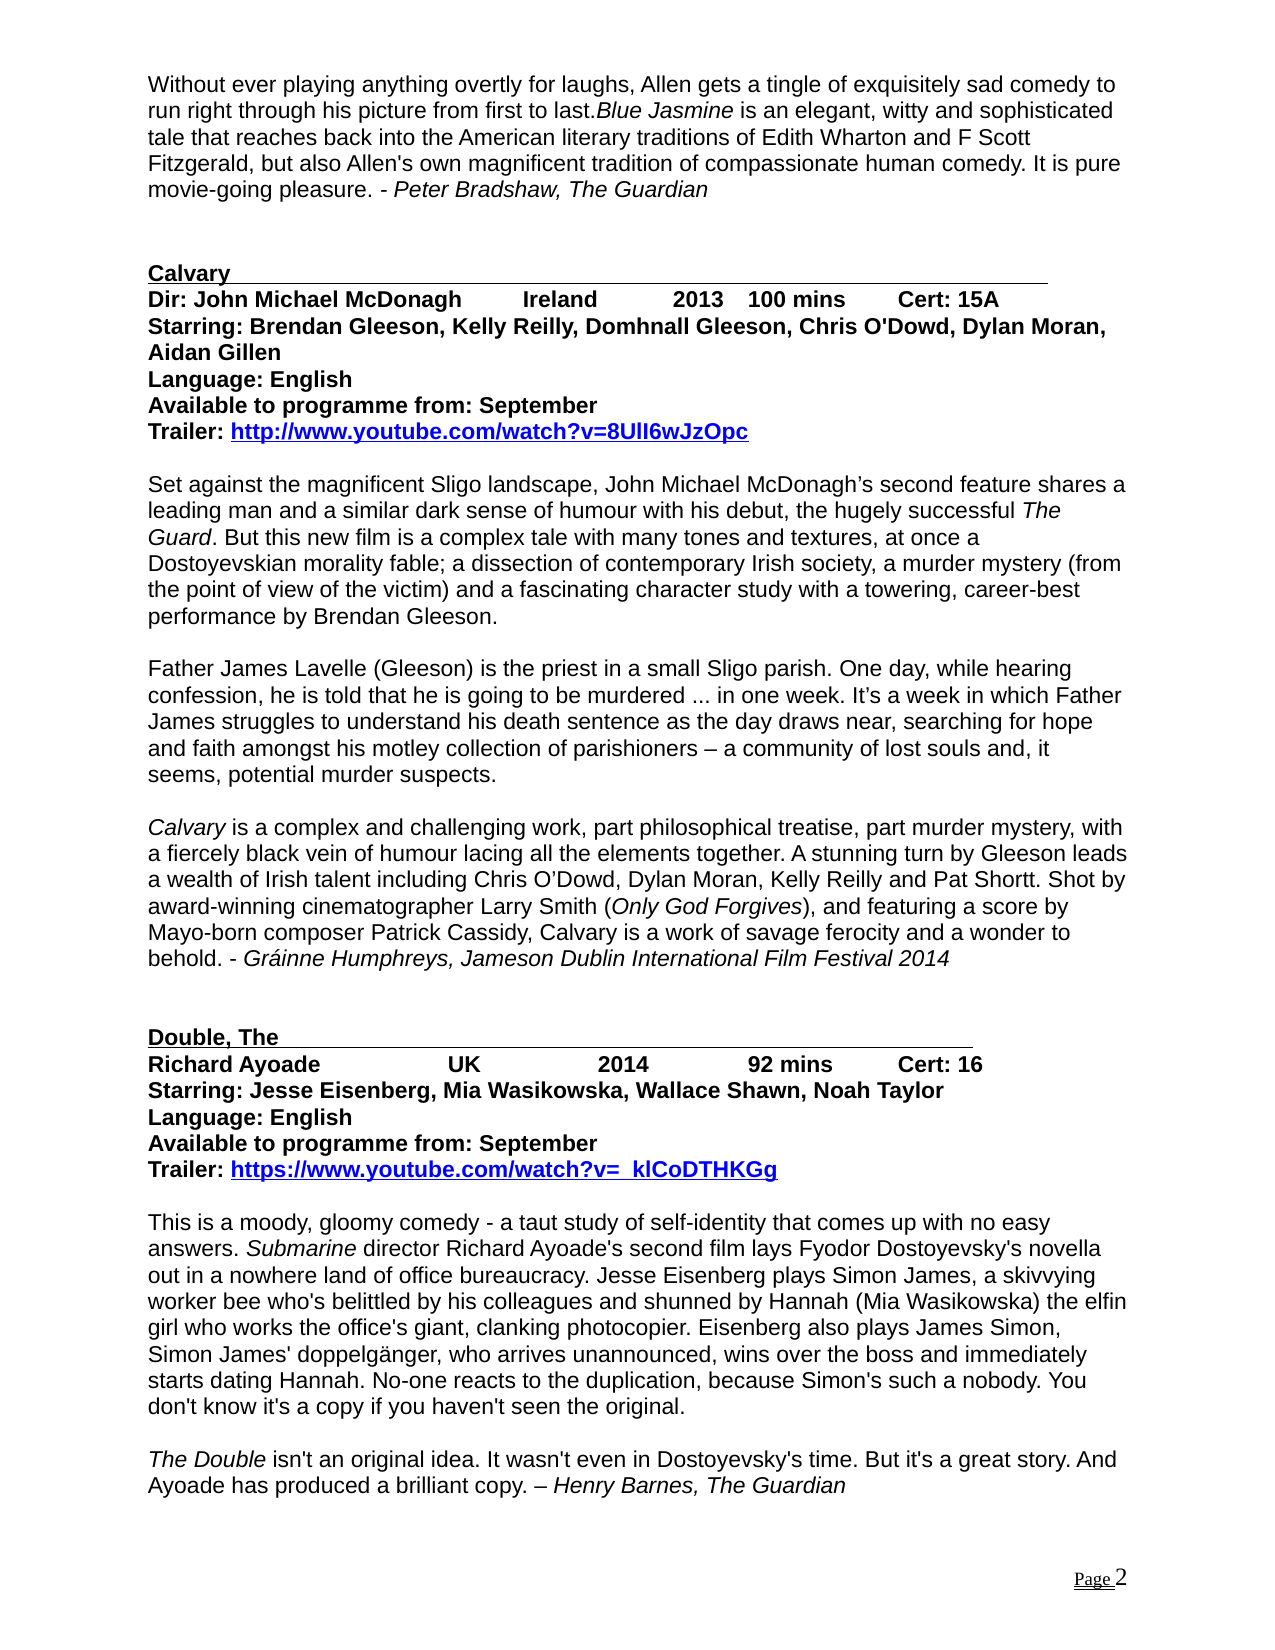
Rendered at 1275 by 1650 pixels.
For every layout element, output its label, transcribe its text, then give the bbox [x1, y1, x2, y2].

text Language: English [148, 366, 1127, 392]
text Available to programme from: September [148, 1130, 1127, 1156]
text Language: English [148, 1103, 1127, 1130]
text Double, The [148, 1024, 1127, 1051]
text Calvary [148, 260, 1127, 286]
text Trailer: http://www.youtube.com/watch?v=8UlI6wJzOpc [148, 418, 1127, 444]
text Dir: John Michael McDonagh Ireland 2013 100 mins Cert: 15A [148, 286, 1127, 313]
text Without ever playing anything overtly for laughs, Allen gets a tingle of exquisitely sad comedy to run right through his picture from first to last.Blue Jasmine is an elegant, witty and sophisticated tale that reaches back into the American literary traditions of Edith Wharton and F Scott Fitzgerald, but also Allen's own magnificent tradition of compassionate human comedy. It is pure movie-going pleasure. - Peter Bradshaw, The Guardian [148, 71, 1127, 203]
text Starring: Jesse Eisenberg, Mia Wasikowska, Wallace Shawn, Noah Taylor [148, 1077, 1127, 1103]
text Available to programme from: September [148, 392, 1127, 418]
text Starring: Brendan Gleeson, Kelly Reilly, Domhnall Gleeson, Chris O'Dowd, Dylan Moran, Aidan Gillen [148, 313, 1127, 366]
text Richard Ayoade UK 2014 92 mins Cert: 16 [148, 1051, 1127, 1077]
text Set against the magnificent Sligo landscape, John Michael McDonagh’s second feature shares a leading man and a similar dark sense of humour with his debut, the hugely successful The Guard. But this new film is a complex tale with many tones and textures, at once a Dostoyevskian morality fable; a dissection of contemporary Irish society, a murder mystery (from the point of view of the victim) and a fascinating character study with a towering, career-best performance by Brendan Gleeson. Father James Lavelle (Gleeson) is the priest in a small Sligo parish. One day, while hearing confession, he is told that he is going to be murdered ... in one week. It’s a week in which Father James struggles to understand his death sentence as the day draws near, searching for hope and faith amongst his motley collection of parishioners – a community of lost souls and, it seems, potential murder suspects. Calvary is a complex and challenging work, part philosophical treatise, part murder mystery, with a fiercely black vein of humour lacing all the elements together. A stunning turn by Gleeson leads a wealth of Irish talent including Chris O’Dowd, Dylan Moran, Kelly Reilly and Pat Shortt. Shot by award-winning cinematographer Larry Smith (Only God Forgives), and featuring a score by Mayo-born composer Patrick Cassidy, Calvary is a work of savage ferocity and a wonder to behold. - Gráinne Humphreys, Jameson Dublin International Film Festival 2014 [148, 471, 1127, 972]
text Trailer: https://www.youtube.com/watch?v=_klCoDTHKGg [148, 1156, 1127, 1182]
text This is a moody, gloomy comedy - a taut study of self-identity that comes up with no easy answers. Submarine director Richard Ayoade's second film lays Fyodor Dostoyevsky's novella out in a nowhere land of office bureaucracy. Jesse Eisenberg plays Simon James, a skivvying worker bee who's belittled by his colleagues and shunned by Hannah (Mia Wasikowska) the elfin girl who works the office's giant, clanking photocopier. Eisenberg also plays James Simon, Simon James' doppelgänger, who arrives unannounced, wins over the boss and immediately starts dating Hannah. No-one reacts to the duplication, because Simon's such a nobody. You don't know it's a copy if you haven't seen the original. The Double isn't an original idea. It wasn't even in Dostoyevsky's time. But it's a great story. And Ayoade has produced a brilliant copy. – Henry Barnes, The Guardian [148, 1209, 1127, 1499]
